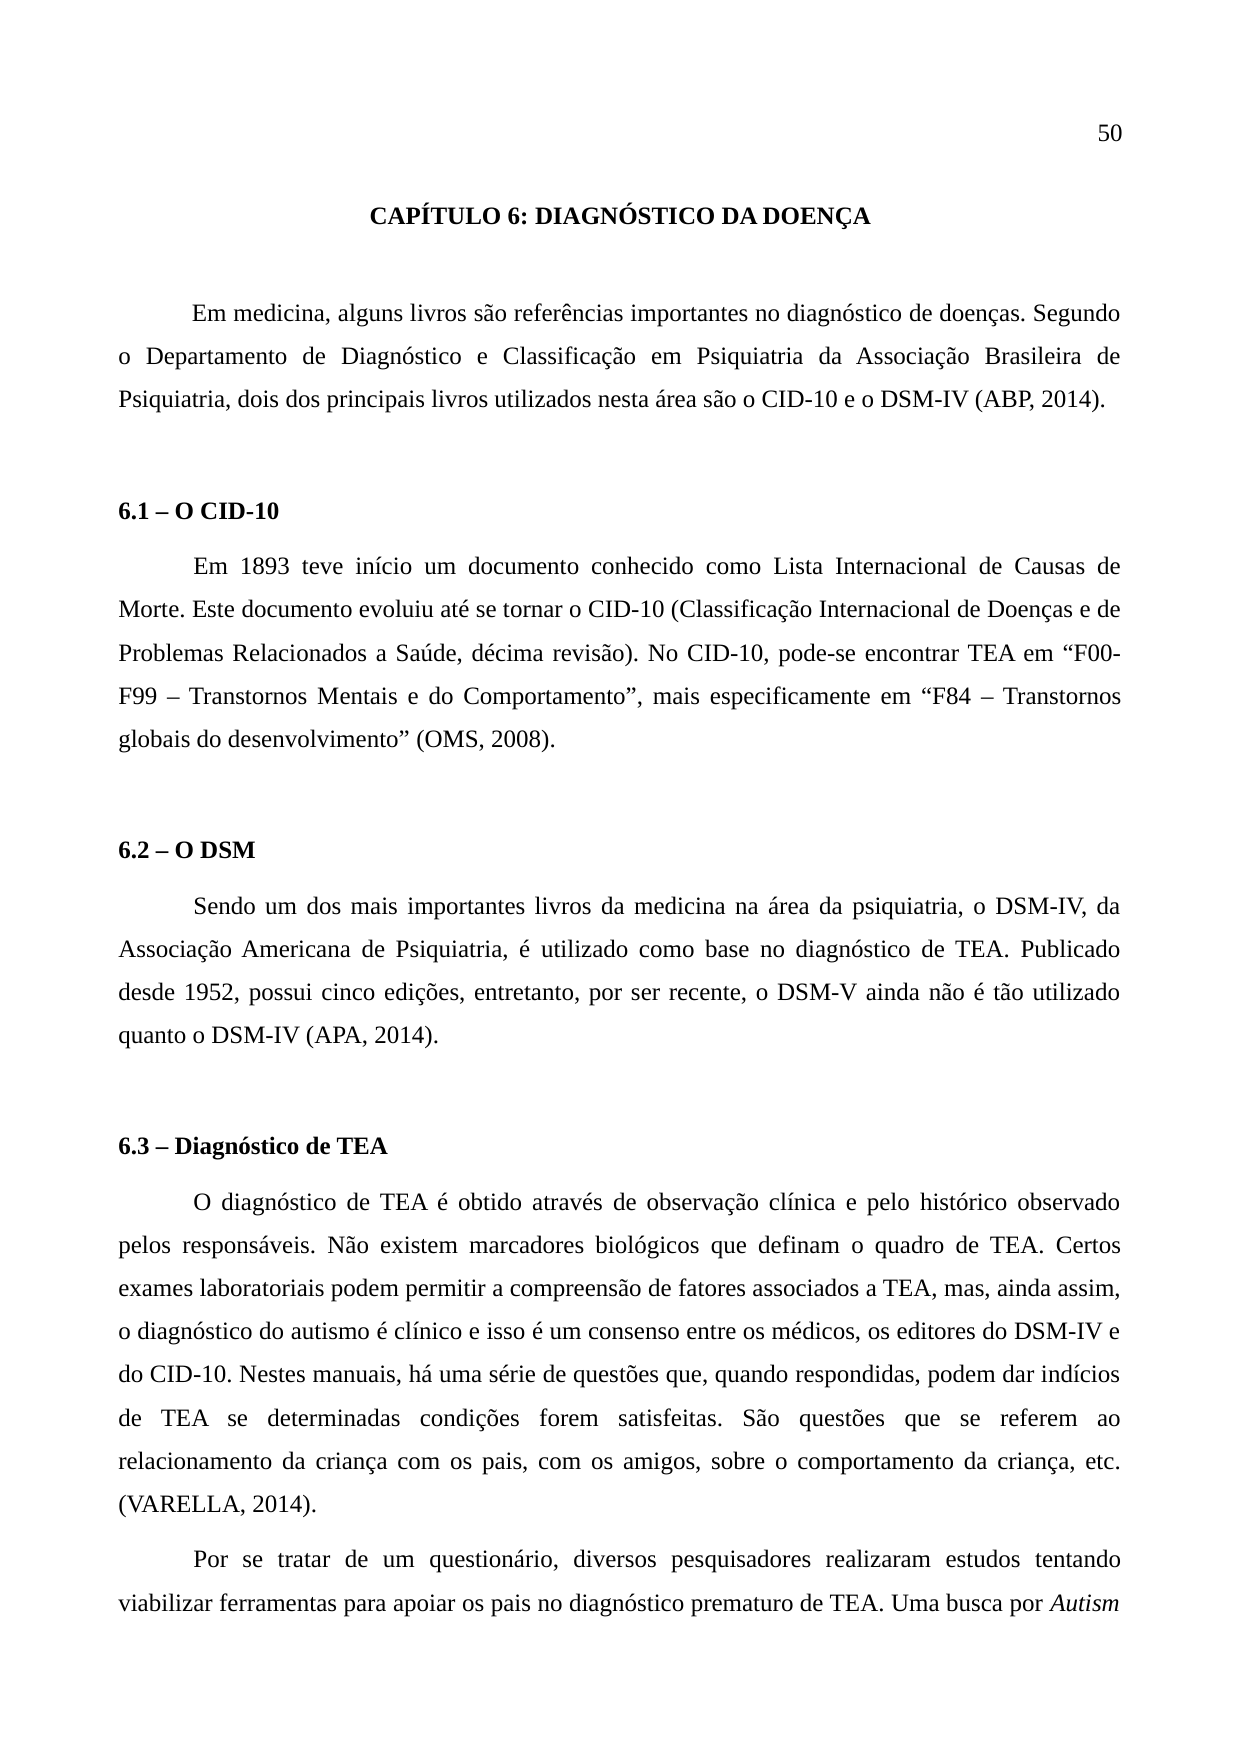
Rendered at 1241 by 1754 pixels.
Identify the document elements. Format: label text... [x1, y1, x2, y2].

text O diagnóstico de TEA é obtido através de observação clínica e pelo histórico observado pelos responsáveis. Não existem marcadores biológicos que definam o quadro de TEA. Certos exames laboratoriais podem permitir a compreensão de fatores associados a TEA, mas, ainda assim, o diagnóstico do autismo é clínico e isso é um consenso entre os médicos, os editores do DSM-IV e do CID-10. Nestes manuais, há uma série de questões que, quando respondidas, podem dar indícios de TEA se determinadas condições forem satisfeitas. São questões que se referem ao relacionamento da criança com os pais, com os amigos, sobre o comportamento da criança, etc. (VARELLA, 2014). [118, 1187, 1122, 1518]
text 6.3 – Diagnóstico de TEA [118, 1131, 1122, 1160]
text 6.1 – O CID-10 [118, 496, 1122, 524]
text 6.2 – O DSM [118, 835, 1122, 864]
text Em medicina, alguns livros são referências importantes no diagnóstico de doenças. Segundo o Departamento de Diagnóstico e Classificação em Psiquiatria da Associação Brasileira de Psiquiatria, dois dos principais livros utilizados nesta área são o CID-10 e o DSM-IV (ABP, 2014). [118, 298, 1122, 413]
text Sendo um dos mais importantes livros da medicina na área da psiquiatria, o DSM-IV, da Associação Americana de Psiquiatria, é utilizado como base no diagnóstico de TEA. Publicado desde 1952, possui cinco edições, entretanto, por ser recente, o DSM-V ainda não é tão utilizado quanto o DSM-IV (APA, 2014). [118, 891, 1122, 1049]
text Por se tratar de um questionário, diversos pesquisadores realizaram estudos tentando viabilizar ferramentas para apoiar os pais no diagnóstico prematuro de TEA. Uma busca por Autism [118, 1544, 1122, 1616]
subtitle Diagnóstico da doença [118, 201, 1122, 230]
text Em 1893 teve início um documento conhecido como Lista Internacional de Causas de Morte. Este documento evoluiu até se tornar o CID-10 (Classificação Internacional de Doenças e de Problemas Relacionados a Saúde, décima revisão). No CID-10, pode-se encontrar TEA em “F00-F99 – Transtornos Mentais e do Comportamento”, mais especificamente em “F84 – Transtornos globais do desenvolvimento” (OMS, 2008). [118, 551, 1122, 753]
